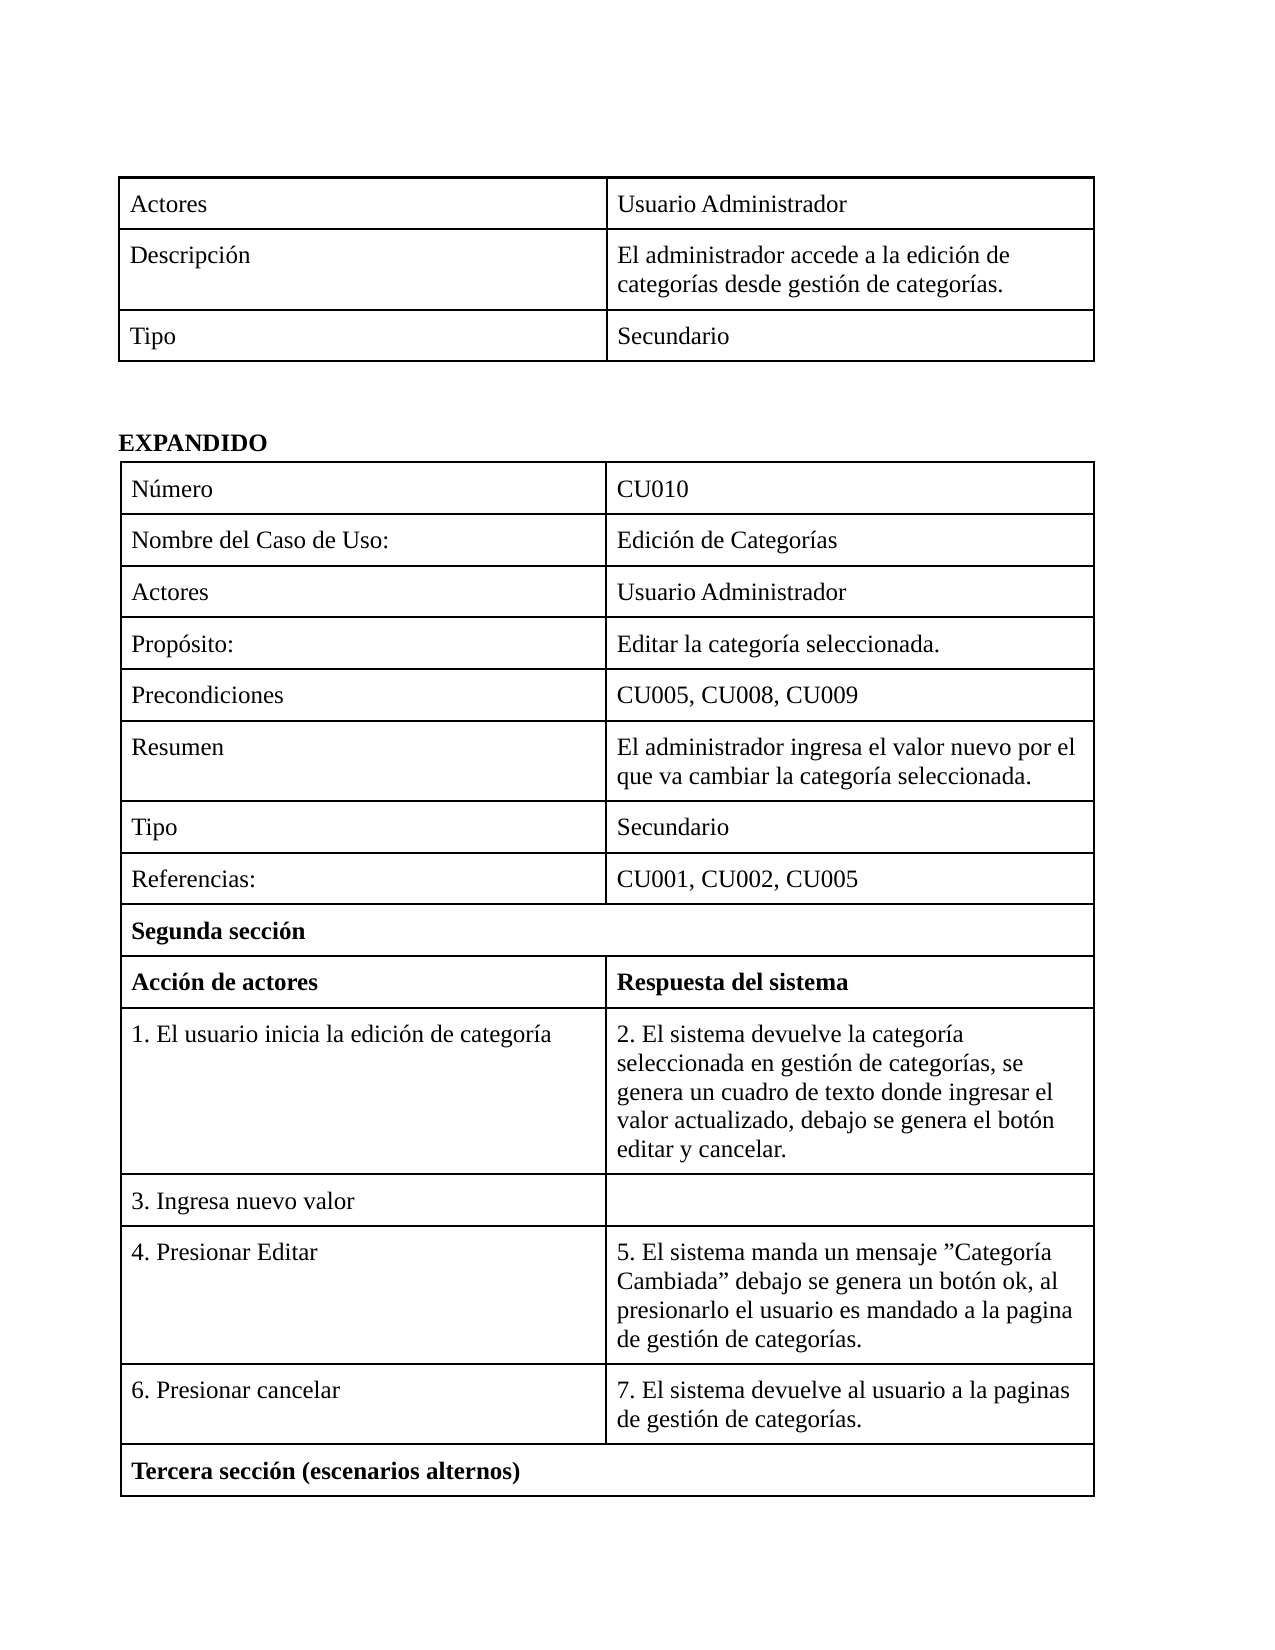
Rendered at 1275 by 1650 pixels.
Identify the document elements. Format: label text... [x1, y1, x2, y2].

table_cell Usuario Administrador [608, 179, 1093, 228]
table_cell Actores [120, 179, 606, 228]
table_cell CU005, CU008, CU009 [607, 670, 1093, 719]
table_cell Actores [122, 567, 605, 616]
table_cell Propósito: [122, 618, 605, 668]
table_cell 6. Presionar cancelar [122, 1365, 605, 1443]
table_cell Segunda sección [122, 905, 1093, 955]
table_cell 5. El sistema manda un mensaje ”Categoría Cambiada” debajo se genera un botón ok, al presionarlo el usuario es mandado a la pagina de gestión de categorías. [607, 1227, 1093, 1363]
table_cell Tipo [122, 802, 605, 852]
table_cell Acción de actores [122, 957, 605, 1007]
table_cell 4. Presionar Editar [122, 1227, 605, 1363]
table_cell Resumen [122, 722, 605, 800]
table_cell El administrador accede a la edición de categorías desde gestión de categorías. [608, 230, 1093, 308]
table_cell El administrador ingresa el valor nuevo por el que va cambiar la categoría seleccionada. [607, 722, 1093, 800]
table_header Número [122, 463, 605, 513]
table_cell 3. Ingresa nuevo valor [122, 1175, 605, 1225]
table_cell Editar la categoría seleccionada. [607, 618, 1093, 668]
table_cell Referencias: [122, 854, 605, 903]
table_cell Descripción [120, 230, 606, 308]
table_cell [607, 1175, 1093, 1225]
table_cell Edición de Categorías [607, 515, 1093, 564]
table_cell Usuario Administrador [607, 567, 1093, 616]
table_cell Secundario [608, 311, 1093, 360]
text EXPANDIDO [118, 428, 1157, 457]
table_header CU010 [607, 463, 1093, 513]
table_cell Precondiciones [122, 670, 605, 719]
table_cell Tercera sección (escenarios alternos) [122, 1445, 1093, 1495]
table_cell 7. El sistema devuelve al usuario a la paginas de gestión de categorías. [607, 1365, 1093, 1443]
table_cell Nombre del Caso de Uso: [122, 515, 605, 564]
table_cell Secundario [607, 802, 1093, 852]
table_cell 1. El usuario inicia la edición de categoría [122, 1009, 605, 1173]
table_cell CU001, CU002, CU005 [607, 854, 1093, 903]
table_cell 2. El sistema devuelve la categoría seleccionada en gestión de categorías, se genera un cuadro de texto donde ingresar el valor actualizado, debajo se genera el botón editar y cancelar. [607, 1009, 1093, 1173]
table_cell Tipo [120, 311, 606, 360]
table_cell Respuesta del sistema [607, 957, 1093, 1007]
